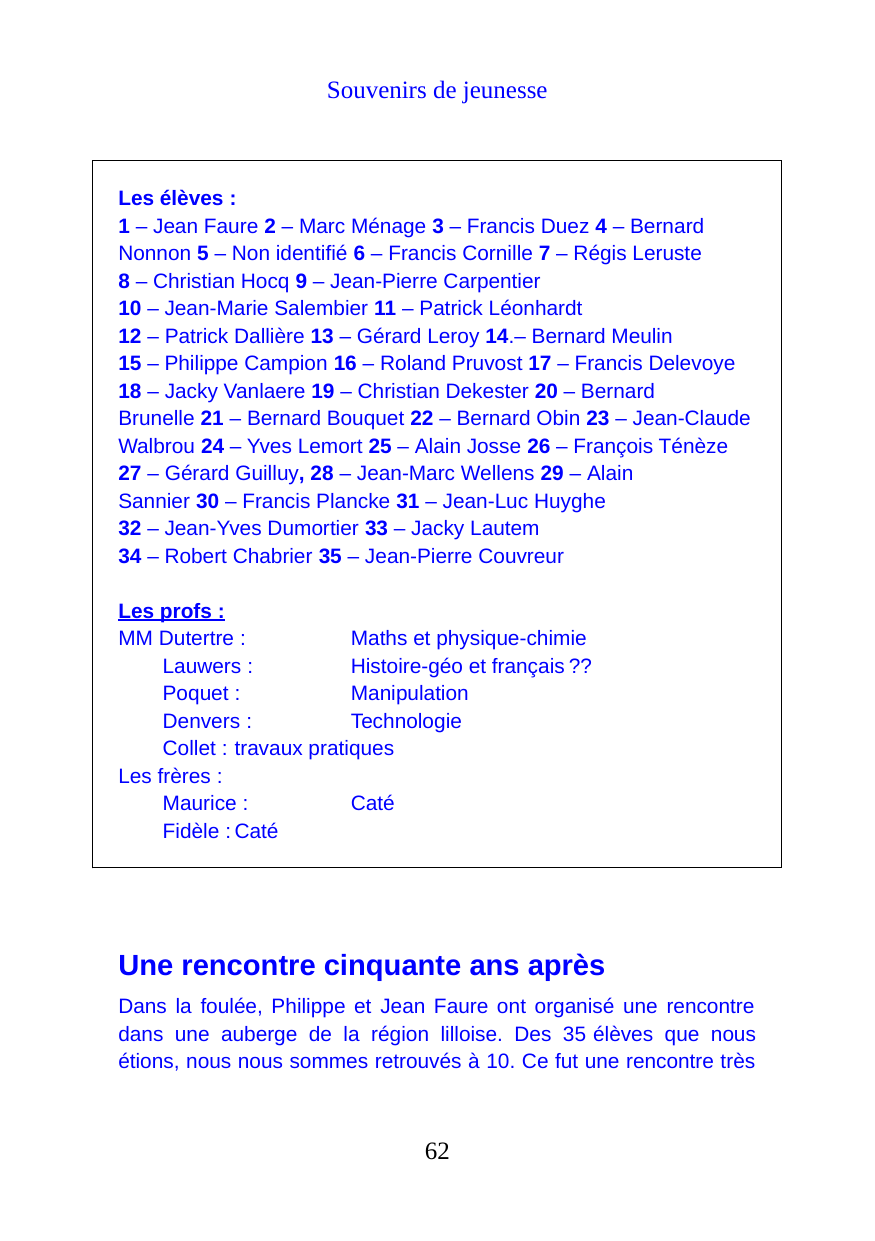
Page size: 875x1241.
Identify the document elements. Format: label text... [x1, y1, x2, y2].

text Collet : travaux pratiques [93, 710, 781, 737]
text Les élèves : [93, 161, 781, 187]
text 12 – Patrick Dallière 13 – Gérard Leroy 14.– Bernard Meulin [93, 297, 781, 325]
text 34 – Robert Chabrier 35 – Jean-Pierre Couvreur [93, 517, 781, 567]
text Maurice : Caté [93, 765, 781, 792]
text Fidèle : Caté [93, 792, 781, 867]
text Dans la foulée, Philippe et Jean Faure ont organisé une rencontre dans une auberge de la région lilloise. Des 35 élèves que nous étions, nous nous sommes retrouvés à 10. Ce fut une rencontre très [118, 994, 756, 1073]
text Les frères : [93, 737, 781, 765]
text Poquet : Manipulation [93, 655, 781, 682]
text 27 – Gérard Guilluy, 28 – Jean-Marc Wellens 29 – Alain Sannier 30 – Francis Plancke 31 – Jean-Luc Huyghe [93, 435, 781, 490]
text 15 – Philippe Campion 16 – Roland Pruvost 17 – Francis Delevoye [93, 325, 781, 352]
text Les profs : [93, 572, 781, 600]
text Lauwers : Histoire-géo et français ?? [93, 627, 781, 655]
text 8 – Christian Hocq 9 – Jean-Pierre Carpentier [93, 242, 781, 270]
text 1 – Jean Faure 2 – Marc Ménage 3 – Francis Duez 4 – Bernard Nonnon 5 – Non identifié 6 – Francis Cornille 7 – Régis Leruste [93, 187, 781, 242]
text 32 – Jean-Yves Dumortier 33 – Jacky Lautem [93, 490, 781, 517]
text 18 – Jacky Vanlaere 19 – Christian Dekester 20 – Bernard Brunelle 21 – Bernard Bouquet 22 – Bernard Obin 23 – Jean-Claude Walbrou 24 – Yves Lemort 25 – Alain Josse 26 – François Ténèze [93, 352, 781, 435]
subtitle Une rencontre cinquante ans après [118, 948, 756, 981]
text Denvers : Technologie [93, 682, 781, 710]
text MM Dutertre : Maths et physique-chimie [93, 600, 781, 627]
text 10 – Jean-Marie Salembier 11 – Patrick Léonhardt [93, 270, 781, 297]
